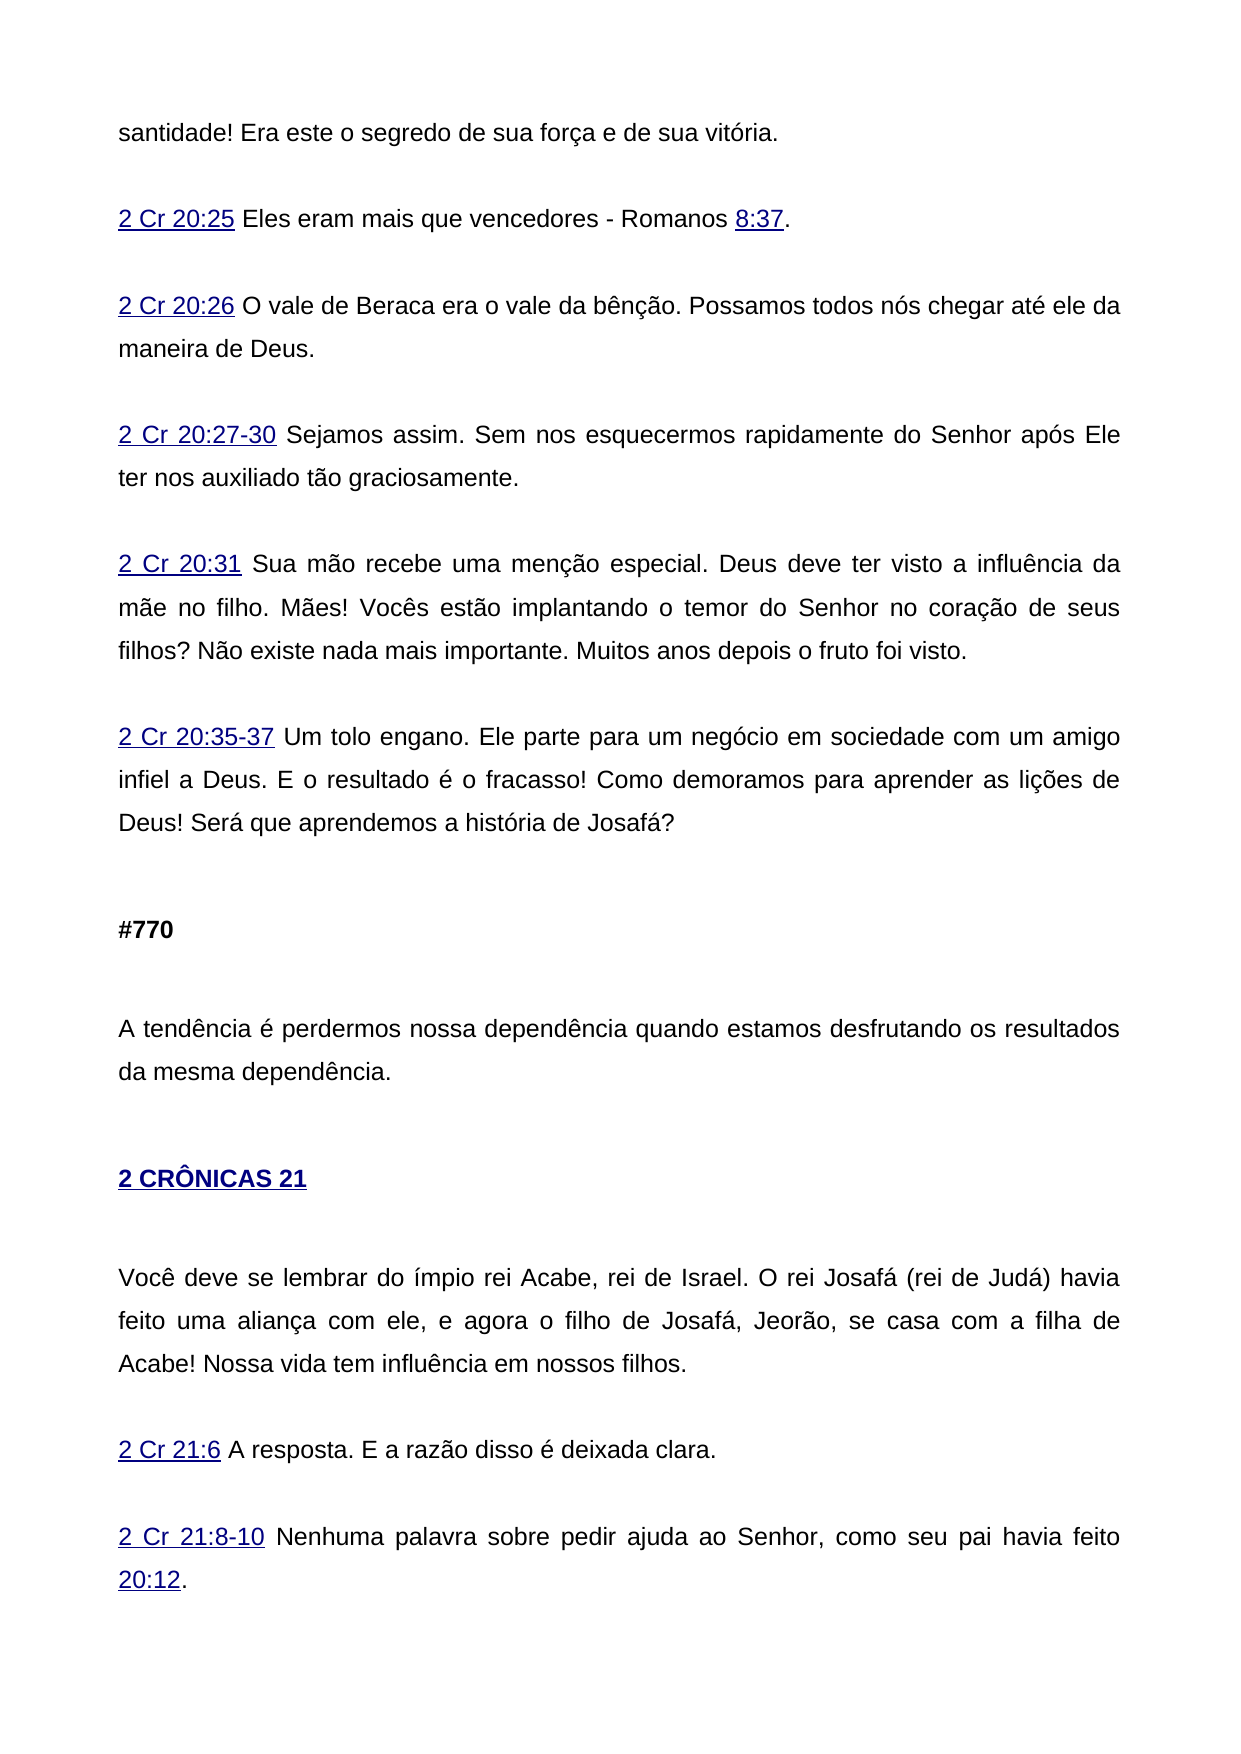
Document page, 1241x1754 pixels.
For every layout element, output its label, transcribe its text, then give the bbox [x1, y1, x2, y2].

text 2 Cr 20:31 Sua mão recebe uma menção especial. Deus deve ter visto a influência da mãe no filho. Mães! Vocês estão implantando o temor do Senhor no coração de seus filhos? Não existe nada mais importante. Muitos anos depois o fruto foi visto. [118, 549, 1122, 664]
text santidade! Era este o segredo de sua força e de sua vitória. [118, 118, 1122, 147]
subtitle 2 CRÔNICAS 21 [118, 1164, 1122, 1193]
subtitle #770 [118, 915, 1122, 944]
text 2 Cr 21:6 A resposta. E a razão disso é deixada clara. [118, 1435, 1122, 1464]
text 2 Cr 21:8-10 Nenhuma palavra sobre pedir ajuda ao Senhor, como seu pai havia feito 20:12. [118, 1522, 1122, 1593]
text Você deve se lembrar do ímpio rei Acabe, rei de Israel. O rei Josafá (rei de Judá) havia feito uma aliança com ele, e agora o filho de Josafá, Jeorão, se casa com a filha de Acabe! Nossa vida tem influência em nossos filhos. [118, 1263, 1122, 1378]
text A tendência é perdermos nossa dependência quando estamos desfrutando os resultados da mesma dependência. [118, 1014, 1122, 1086]
text 2 Cr 20:27-30 Sejamos assim. Sem nos esquecermos rapidamente do Senhor após Ele ter nos auxiliado tão graciosamente. [118, 420, 1122, 492]
text 2 Cr 20:35-37 Um tolo engano. Ele parte para um negócio em sociedade com um amigo infiel a Deus. E o resultado é o fracasso! Como demoramos para aprender as lições de Deus! Será que aprendemos a história de Josafá? [118, 722, 1122, 837]
text 2 Cr 20:25 Eles eram mais que vencedores - Romanos 8:37. [118, 204, 1122, 233]
text 2 Cr 20:26 O vale de Beraca era o vale da bênção. Possamos todos nós chegar até ele da maneira de Deus. [118, 291, 1122, 362]
